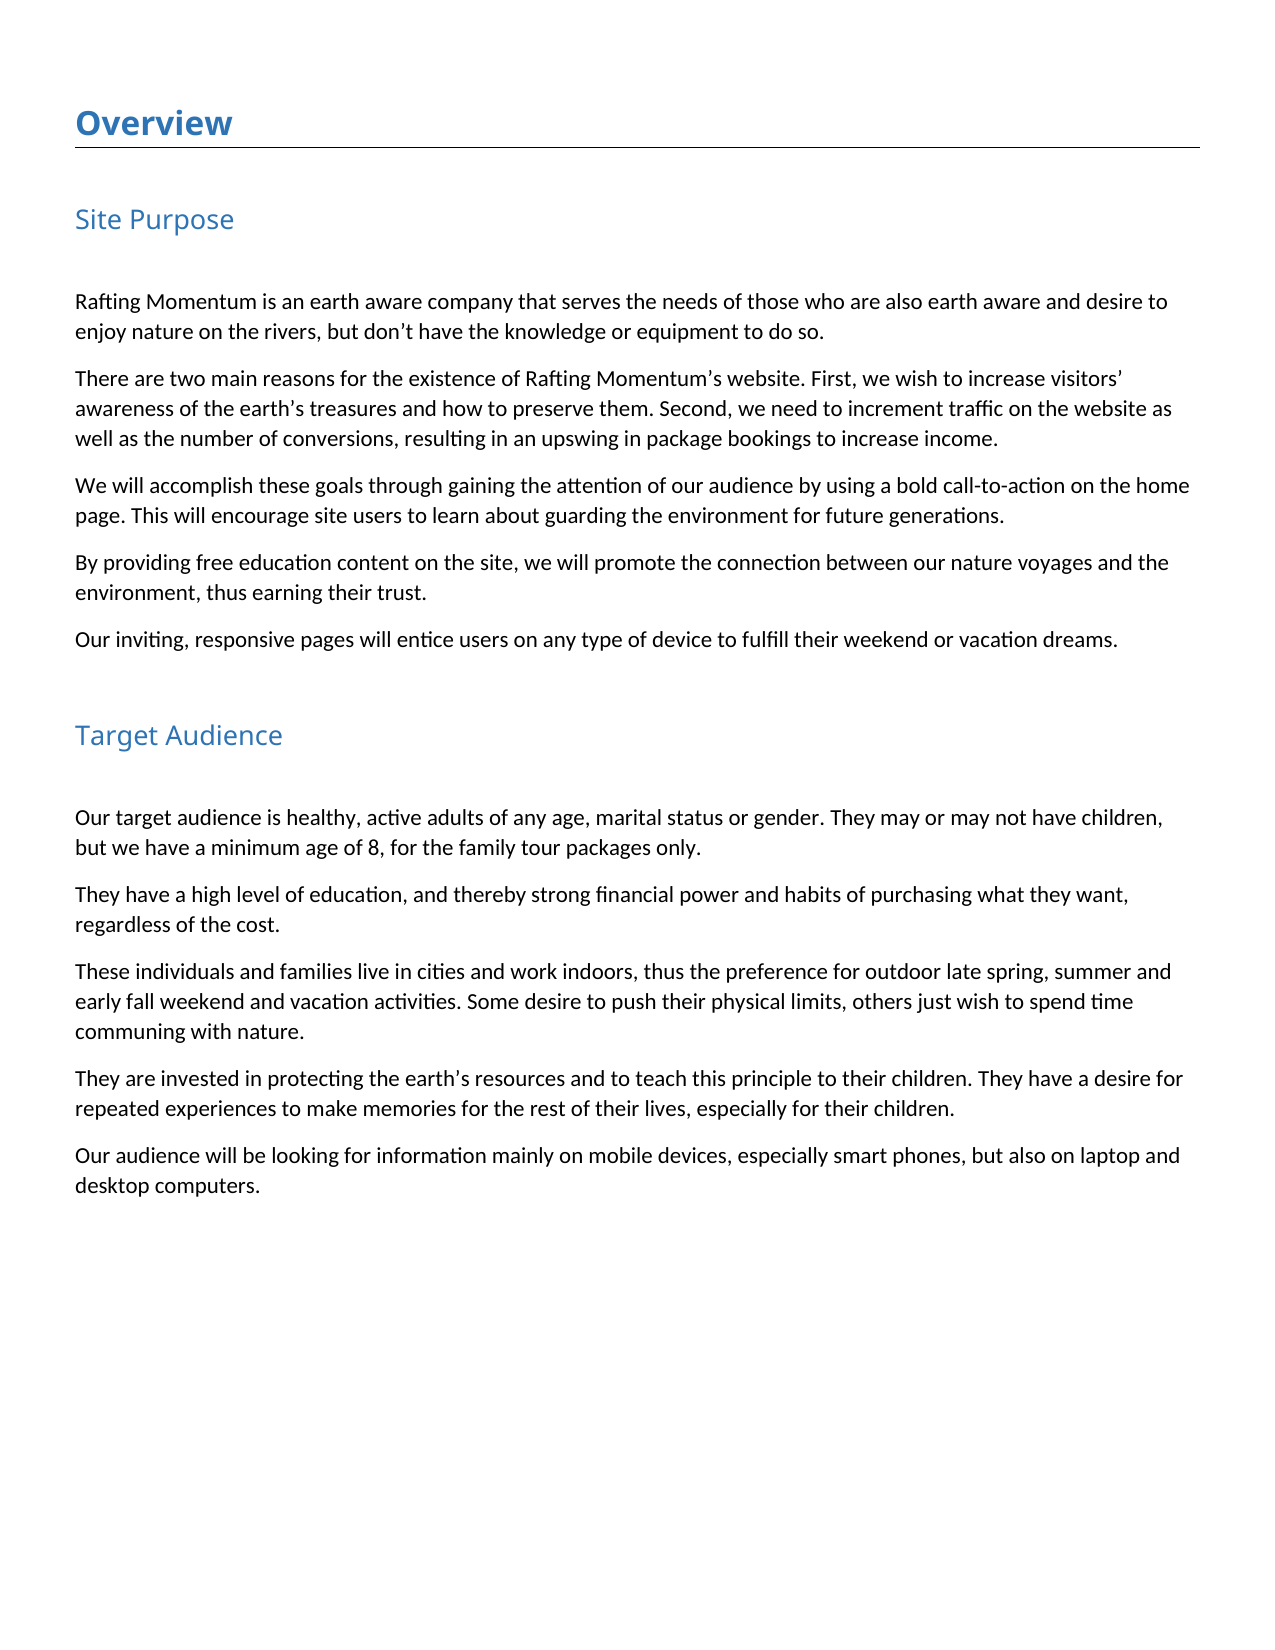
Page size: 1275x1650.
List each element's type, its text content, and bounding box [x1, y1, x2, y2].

text There are two main reasons for the existence of Rafting Momentum’s website. First, we wish to increase visitors’ awareness of the earth’s treasures and how to preserve them. Second, we need to increment traffic on the website as well as the number of conversions, resulting in an upswing in package bookings to increase income. [75, 364, 1200, 452]
text They are invested in protecting the earth’s resources and to teach this principle to their children. They have a desire for repeated experiences to make memories for the rest of their lives, especially for their children. [75, 1064, 1200, 1123]
text They have a high level of education, and thereby strong financial power and habits of purchasing what they want, regardless of the cost. [75, 880, 1200, 938]
text Our target audience is healthy, active adults of any age, marital status or gender. They may or may not have children, but we have a minimum age of 8, for the family tour packages only. [75, 803, 1200, 861]
text By providing free education content on the site, we will promote the connection between our nature voyages and the environment, thus earning their trust. [75, 548, 1200, 607]
subtitle Target Audience [75, 716, 1200, 753]
subtitle Site Purpose [75, 200, 1200, 237]
text Rafting Momentum is an earth aware company that serves the needs of those who are also earth aware and desire to enjoy nature on the rivers, but don’t have the knowledge or equipment to do so. [75, 287, 1200, 345]
text These individuals and families live in cities and work indoors, thus the preference for outdoor late spring, summer and early fall weekend and vacation activities. Some desire to push their physical limits, others just wish to spend time communing with nature. [75, 957, 1200, 1046]
subtitle Overview [75, 100, 1200, 147]
text Our inviting, responsive pages will entice users on any type of device to fulfill their weekend or vacation dreams. [75, 625, 1200, 653]
text We will accomplish these goals through gaining the attention of our audience by using a bold call-to-action on the home page. This will encourage site users to learn about guarding the environment for future generations. [75, 471, 1200, 529]
text Our audience will be looking for information mainly on mobile devices, especially smart phones, but also on laptop and desktop computers. [75, 1141, 1200, 1200]
